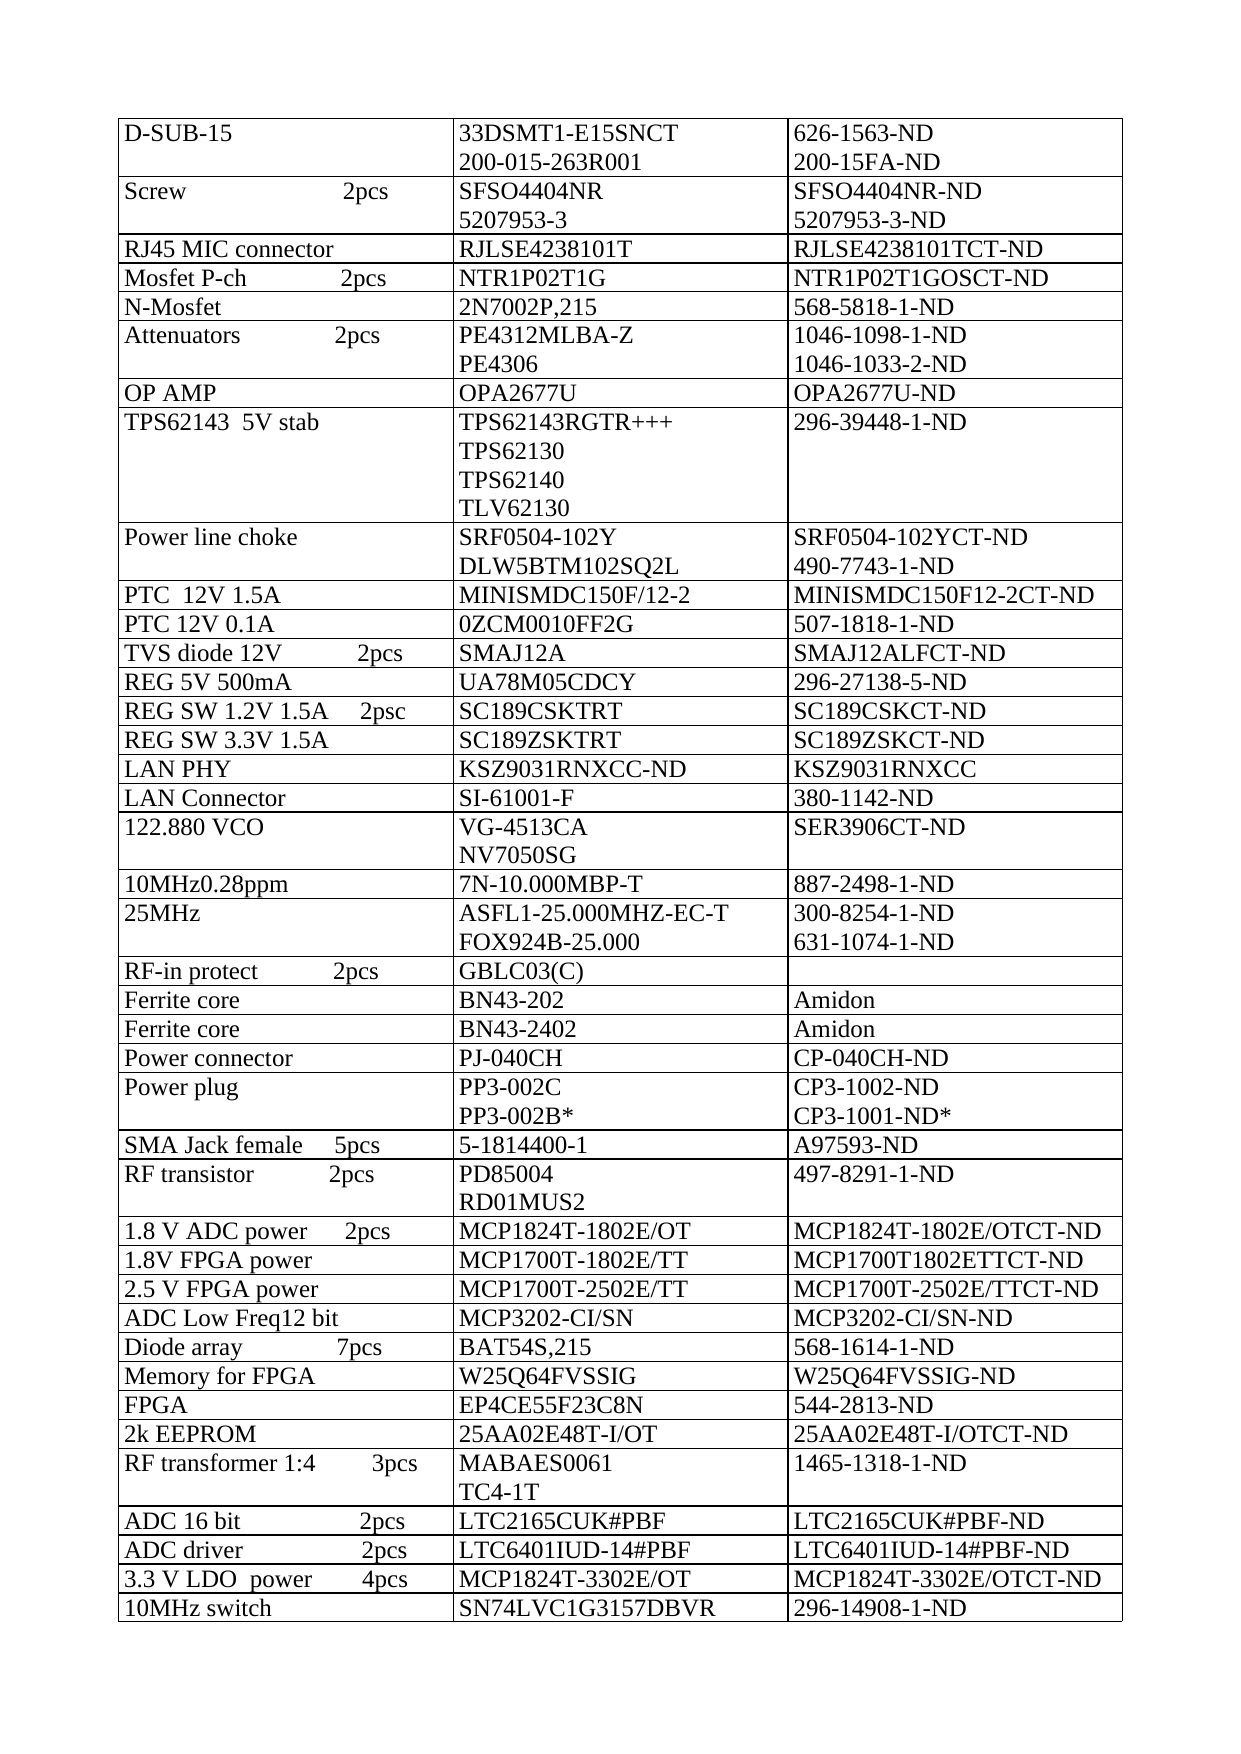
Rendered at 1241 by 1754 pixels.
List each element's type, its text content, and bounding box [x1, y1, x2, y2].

table_cell MCP1700T-2502E/TTCT-ND [789, 1275, 1122, 1303]
table_cell ADC Low Freq12 bit [119, 1304, 453, 1332]
table_cell SN74LVC1G3157DBVR [454, 1594, 787, 1621]
table_cell MCP1700T1802ETTCT-ND [789, 1246, 1122, 1274]
table_cell Attenuators 2pcs [119, 321, 453, 378]
table_cell PTC 12V 0.1A [119, 610, 453, 638]
table_cell 7N-10.000MBP-T [454, 870, 787, 898]
table_cell Memory for FPGA [119, 1362, 453, 1390]
table_cell LTC6401IUD-14#PBF-ND [789, 1536, 1122, 1563]
table_cell VG-4513CA NV7050SG [454, 813, 787, 869]
table_cell Screw 2pcs [119, 177, 453, 233]
table_cell 300-8254-1-ND 631-1074-1-ND [789, 899, 1122, 956]
table_cell KSZ9031RNXCC [789, 755, 1122, 783]
table_cell 1.8V FPGA power [119, 1246, 453, 1274]
table_cell Power connector [119, 1044, 453, 1072]
table_cell MINISMDC150F/12-2 [454, 581, 787, 609]
table_cell OPA2677U-ND [789, 379, 1122, 407]
table_cell W25Q64FVSSIG [454, 1362, 787, 1390]
table_header 33DSMT1-E15SNCT 200-015-263R001 [454, 119, 787, 176]
table_cell PD85004 RD01MUS2 [454, 1160, 787, 1216]
table_cell RJLSE4238101T [454, 235, 787, 262]
table_cell MABAES0061 TC4-1T [454, 1449, 787, 1505]
table_cell RJ45 MIC connector [119, 235, 453, 262]
table_cell ASFL1-25.000MHZ-EC-T FOX924B-25.000 [454, 899, 787, 956]
table_cell SFSO4404NR-ND 5207953-3-ND [789, 177, 1122, 233]
table_cell LAN Connector [119, 784, 453, 811]
table_cell MCP1824T-3302E/OT [454, 1565, 787, 1592]
table_cell Ferrite core [119, 986, 453, 1014]
table_cell MCP1700T-1802E/TT [454, 1246, 787, 1274]
table_cell REG SW 1.2V 1.5A 2psc [119, 697, 453, 725]
table_cell 2.5 V FPGA power [119, 1275, 453, 1303]
table_cell Amidon [789, 1015, 1122, 1043]
table_cell 296-39448-1-ND [789, 408, 1122, 522]
table_header D-SUB-15 [119, 119, 453, 176]
table_cell RJLSE4238101TCT-ND [789, 235, 1122, 262]
table_cell FPGA [119, 1391, 453, 1419]
table_cell PE4312MLBA-Z PE4306 [454, 321, 787, 378]
table_cell SMAJ12A [454, 639, 787, 667]
table_cell MCP1824T-1802E/OT [454, 1217, 787, 1245]
table_cell 25MHz [119, 899, 453, 956]
table_cell TVS diode 12V 2pcs [119, 639, 453, 667]
table_cell UA78M05CDCY [454, 668, 787, 696]
table_cell 380-1142-ND [789, 784, 1122, 811]
table_cell Mosfet P-ch 2pcs [119, 264, 453, 291]
table_cell 507-1818-1-ND [789, 610, 1122, 638]
table_cell 25AA02E48T-I/OT [454, 1420, 787, 1448]
table_cell 568-5818-1-ND [789, 292, 1122, 320]
table_cell SC189ZSKTRT [454, 726, 787, 754]
table_cell W25Q64FVSSIG-ND [789, 1362, 1122, 1390]
table_cell 1465-1318-1-ND [789, 1449, 1122, 1505]
table_cell 10MHz switch [119, 1594, 453, 1621]
table_cell GBLC03(C) [454, 957, 787, 985]
table_cell EP4CE55F23C8N [454, 1391, 787, 1419]
table_cell 25AA02E48T-I/OTCT-ND [789, 1420, 1122, 1448]
table_cell LTC2165CUK#PBF-ND [789, 1507, 1122, 1534]
table_cell 0ZCM0010FF2G [454, 610, 787, 638]
table_cell SC189CSKCT-ND [789, 697, 1122, 725]
table_cell 568-1614-1-ND [789, 1333, 1122, 1361]
table_cell ADC driver 2pcs [119, 1536, 453, 1563]
table_cell SER3906CT-ND [789, 813, 1122, 869]
table_cell 2k EEPROM [119, 1420, 453, 1448]
table_cell RF-in protect 2pcs [119, 957, 453, 985]
table_cell LTC2165CUK#PBF [454, 1507, 787, 1534]
table_cell BAT54S,215 [454, 1333, 787, 1361]
table_cell Diode array 7pcs [119, 1333, 453, 1361]
table_cell SMAJ12ALFCT-ND [789, 639, 1122, 667]
table_cell LAN PHY [119, 755, 453, 783]
table_cell MCP1700T-2502E/TT [454, 1275, 787, 1303]
table_cell 296-27138-5-ND [789, 668, 1122, 696]
table_cell Amidon [789, 986, 1122, 1014]
table_cell KSZ9031RNXCC-ND [454, 755, 787, 783]
table_cell TPS62143 5V stab [119, 408, 453, 522]
table_cell N-Mosfet [119, 292, 453, 320]
table_cell SC189CSKTRT [454, 697, 787, 725]
table_cell SRF0504-102Y DLW5BTM102SQ2L [454, 523, 787, 580]
table_cell OPA2677U [454, 379, 787, 407]
table_cell BN43-2402 [454, 1015, 787, 1043]
table_cell MCP3202-CI/SN-ND [789, 1304, 1122, 1332]
table_cell ADC 16 bit 2pcs [119, 1507, 453, 1534]
table_cell SMA Jack female 5pcs [119, 1131, 453, 1158]
table_cell SC189ZSKCT-ND [789, 726, 1122, 754]
table_cell 122.880 VCO [119, 813, 453, 869]
table_cell 1046-1098-1-ND 1046-1033-2-ND [789, 321, 1122, 378]
table_cell PJ-040CH [454, 1044, 787, 1072]
table_cell 296-14908-1-ND [789, 1594, 1122, 1621]
table_cell 887-2498-1-ND [789, 870, 1122, 898]
table_cell [789, 957, 1122, 985]
table_cell MINISMDC150F12-2CT-ND [789, 581, 1122, 609]
table_cell 10MHz0.28ppm [119, 870, 453, 898]
table_cell CP-040CH-ND [789, 1044, 1122, 1072]
table_cell SFSO4404NR 5207953-3 [454, 177, 787, 233]
table_cell Power line choke [119, 523, 453, 580]
table_cell A97593-ND [789, 1131, 1122, 1158]
table_cell 5-1814400-1 [454, 1131, 787, 1158]
table_cell 2N7002P,215 [454, 292, 787, 320]
table_cell OP AMP [119, 379, 453, 407]
table_cell NTR1P02T1G [454, 264, 787, 291]
table_cell MCP1824T-3302E/OTCT-ND [789, 1565, 1122, 1592]
table_header 626-1563-ND 200-15FA-ND [789, 119, 1122, 176]
table_cell Power plug [119, 1073, 453, 1129]
table_cell 3.3 V LDO power 4pcs [119, 1565, 453, 1592]
table_cell REG SW 3.3V 1.5A [119, 726, 453, 754]
table_cell 1.8 V ADC power 2pcs [119, 1217, 453, 1245]
table_cell SI-61001-F [454, 784, 787, 811]
table_cell CP3-1002-ND CP3-1001-ND* [789, 1073, 1122, 1129]
table_cell Ferrite core [119, 1015, 453, 1043]
table_cell BN43-202 [454, 986, 787, 1014]
table_cell SRF0504-102YCT-ND 490-7743-1-ND [789, 523, 1122, 580]
table_cell 544-2813-ND [789, 1391, 1122, 1419]
table_cell RF transformer 1:4 3pcs [119, 1449, 453, 1505]
table_cell RF transistor 2pcs [119, 1160, 453, 1216]
table_cell 497-8291-1-ND [789, 1160, 1122, 1216]
table_cell MCP3202-CI/SN [454, 1304, 787, 1332]
table_cell MCP1824T-1802E/OTCT-ND [789, 1217, 1122, 1245]
table_cell TPS62143RGTR+++ TPS62130 TPS62140 TLV62130 [454, 408, 787, 522]
table_cell PP3-002C PP3-002B* [454, 1073, 787, 1129]
table_cell REG 5V 500mA [119, 668, 453, 696]
table_cell NTR1P02T1GOSCT-ND [789, 264, 1122, 291]
table_cell PTC 12V 1.5A [119, 581, 453, 609]
table_cell LTC6401IUD-14#PBF [454, 1536, 787, 1563]
